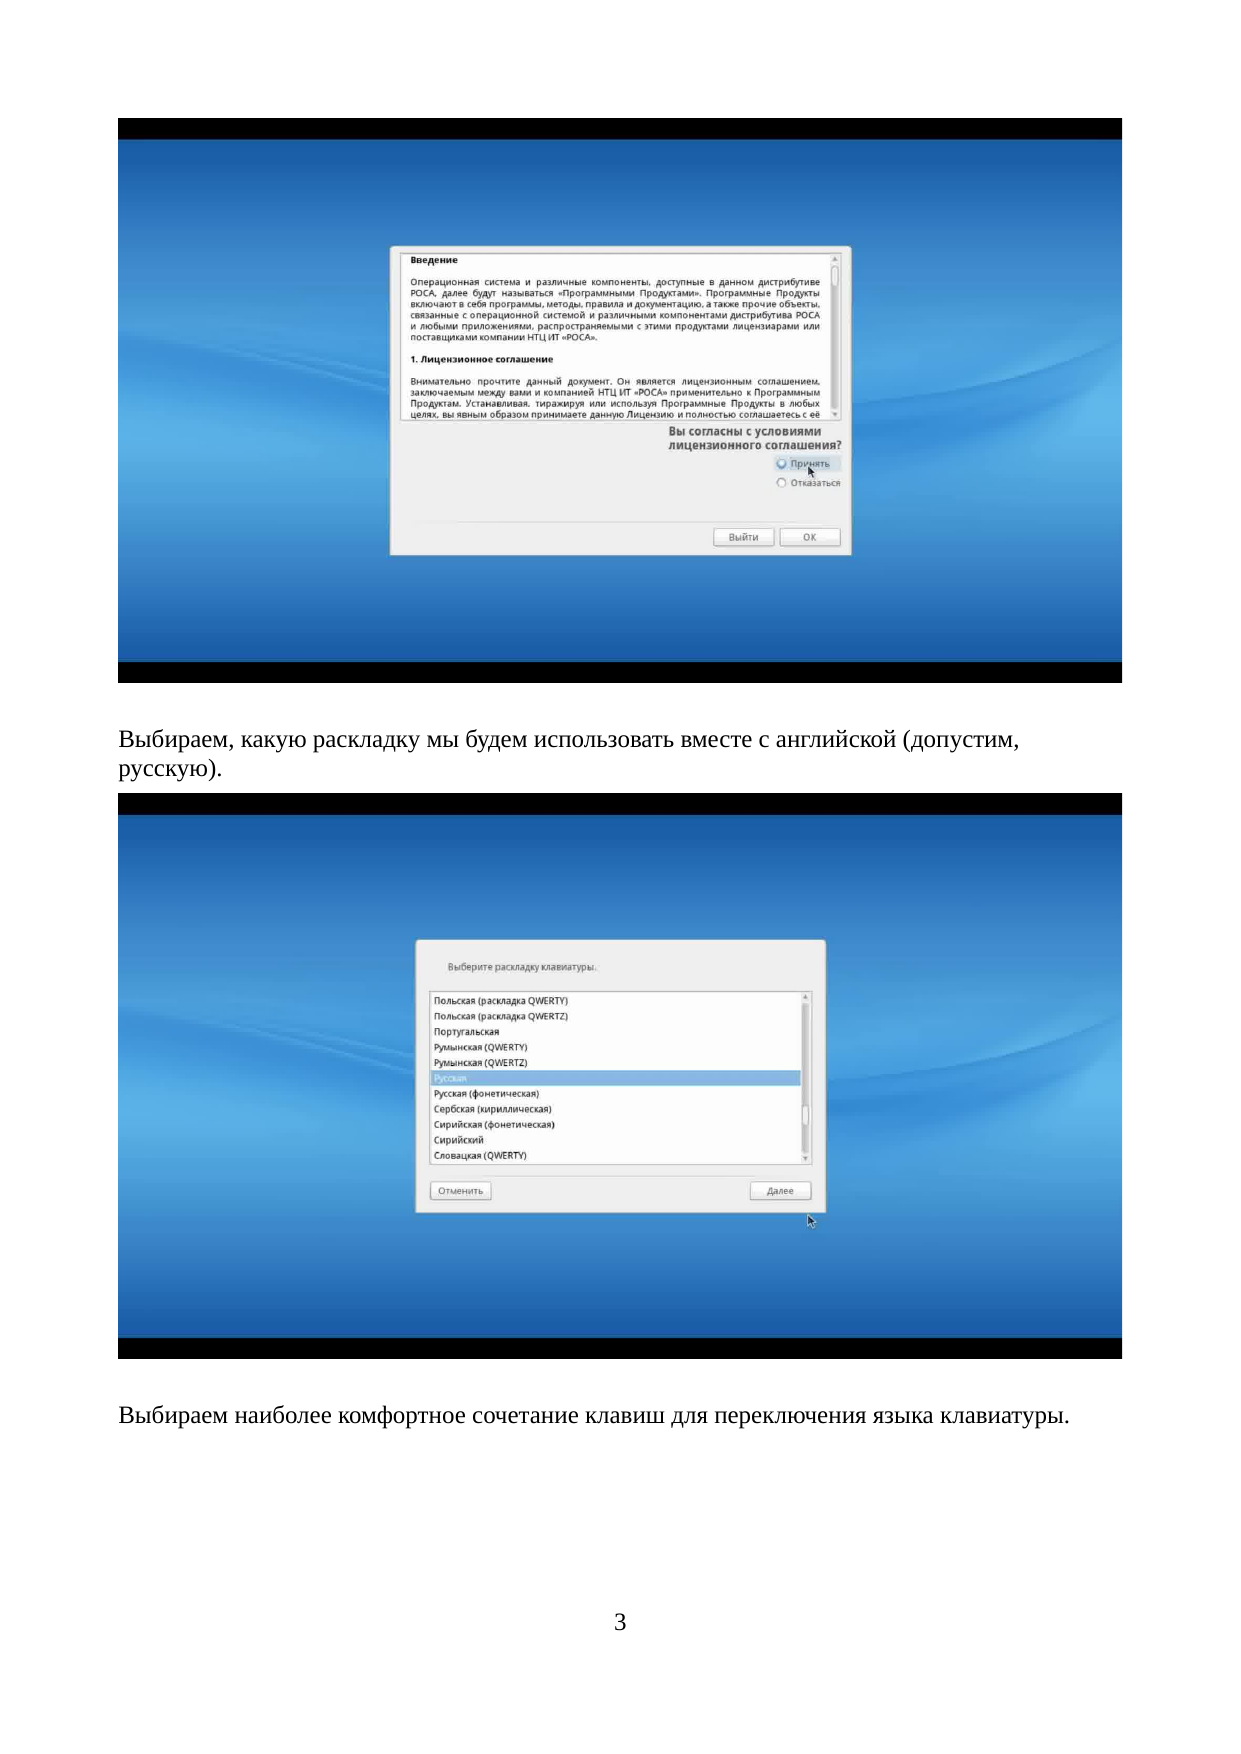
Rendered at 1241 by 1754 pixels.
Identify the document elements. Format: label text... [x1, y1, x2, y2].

text Выбираем, какую раскладку мы будем использовать вместе с английской (допустим, русскую). [118, 724, 1122, 781]
text Выбираем наиболее комфортное сочетание клавиш для переключения языка клавиатуры. [118, 1400, 1122, 1428]
picture [118, 793, 1123, 1359]
picture [118, 118, 1123, 683]
